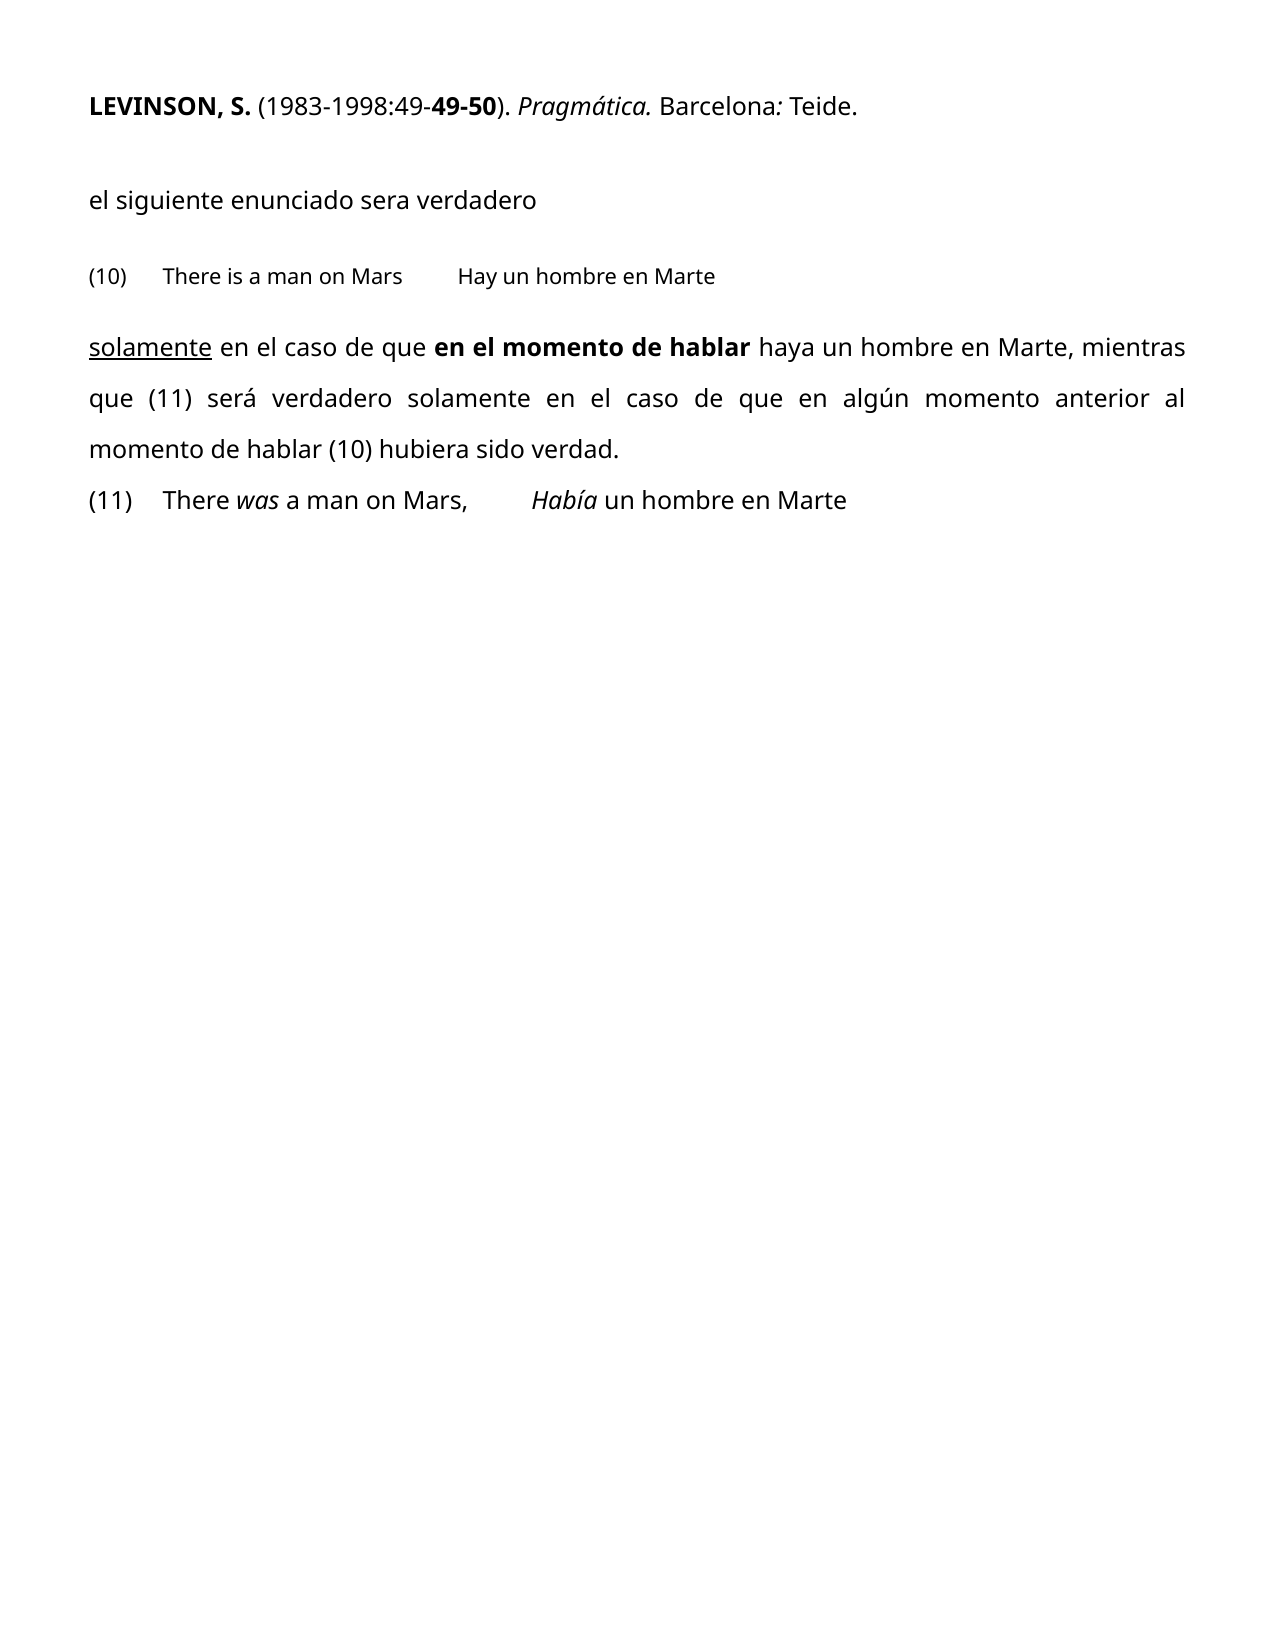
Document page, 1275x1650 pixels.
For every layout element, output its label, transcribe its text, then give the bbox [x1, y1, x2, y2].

text el siguiente enunciado sera verdadero [88, 183, 1186, 217]
text solamente en el caso de que en el momento de hablar haya un hombre en Marte, mientras que (11) será verdadero solamente en el caso de que en algún momento anterior al momento de hablar (10) hubiera sido verdad. [88, 329, 1186, 466]
text (10) There is a man on Mars Hay un hombre en Marte [88, 261, 1186, 291]
text (11) There was a man on Mars, Había un hombre en Marte [88, 482, 1186, 517]
text LEVINSON, S. (1983-1998:49-49-50). Pragmática. Barcelona: Teide. [88, 88, 1186, 123]
